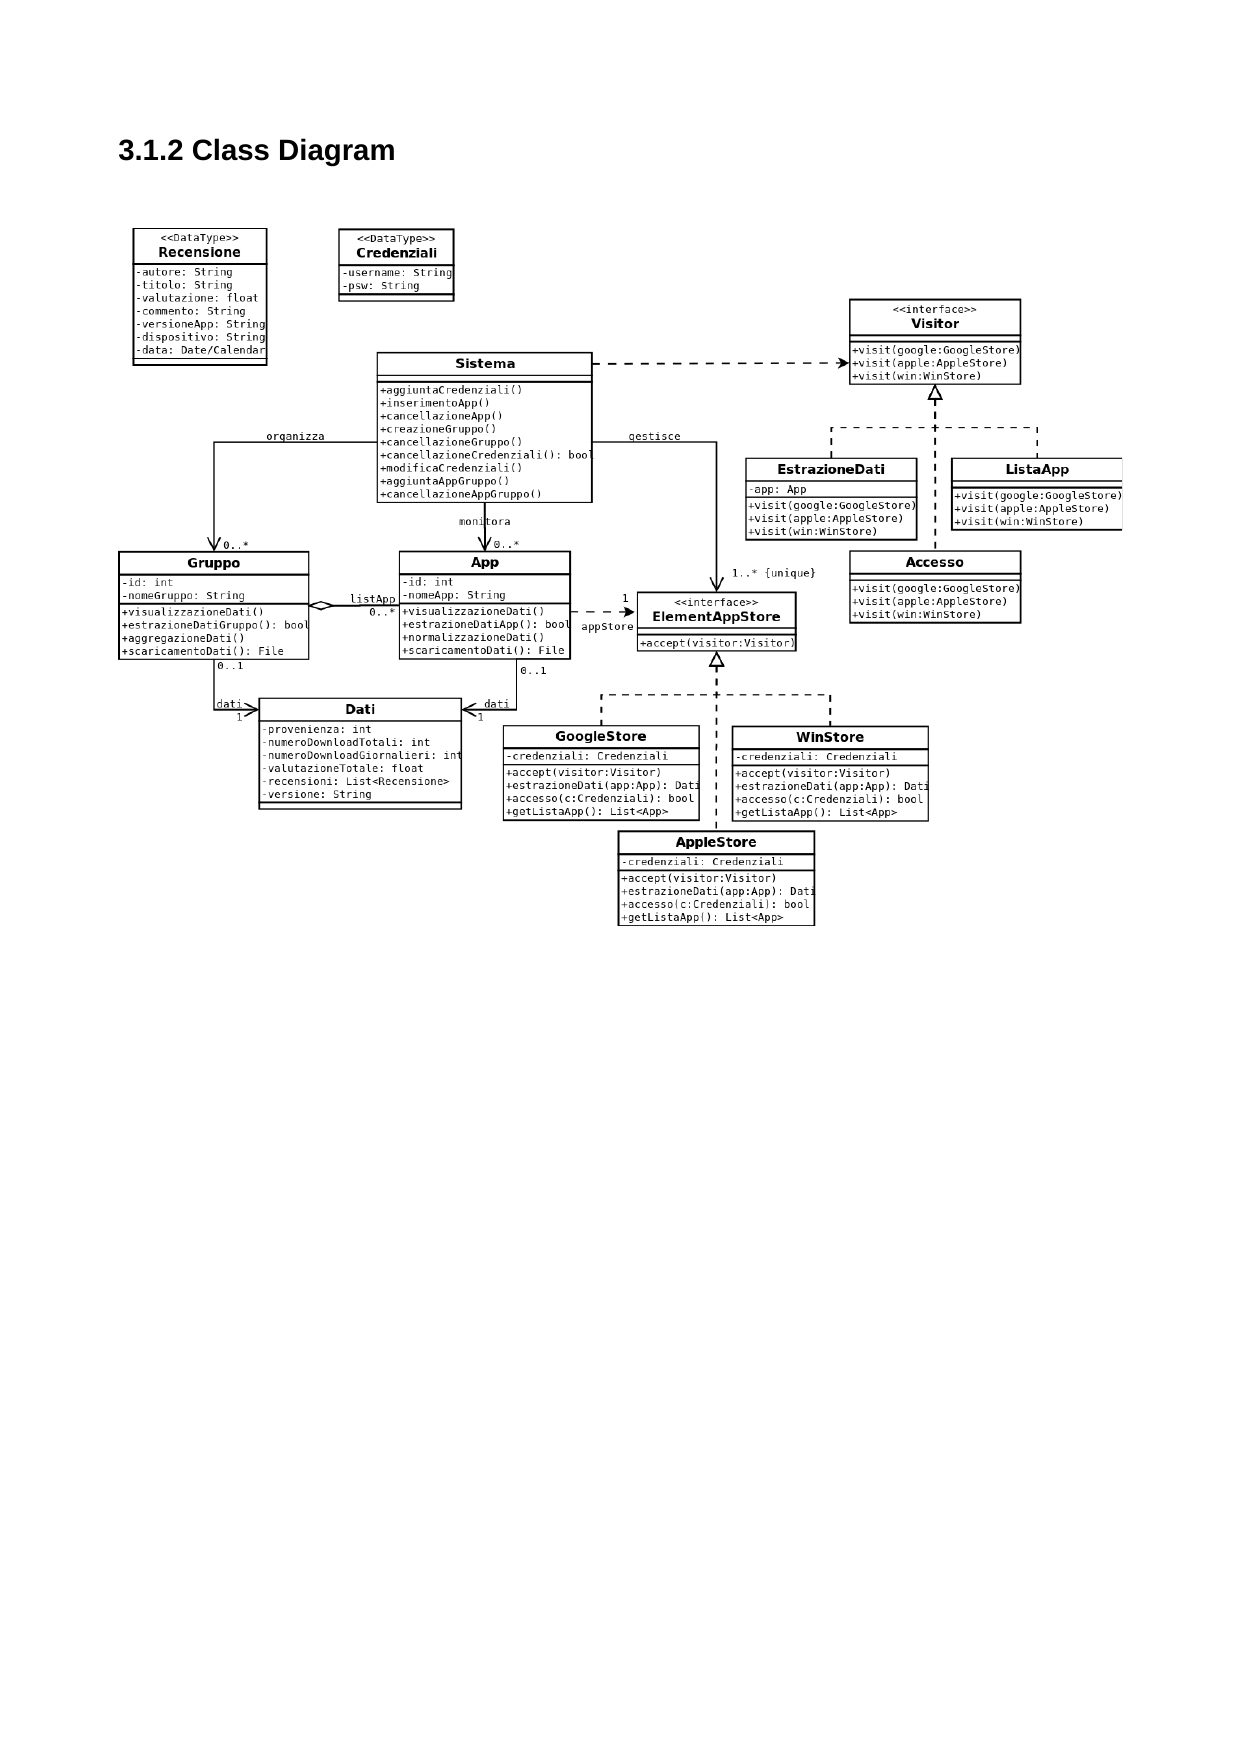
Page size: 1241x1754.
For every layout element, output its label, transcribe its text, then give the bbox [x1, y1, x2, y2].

picture [118, 228, 1123, 926]
subtitle 3.1.2 Class Diagram [118, 133, 1122, 166]
